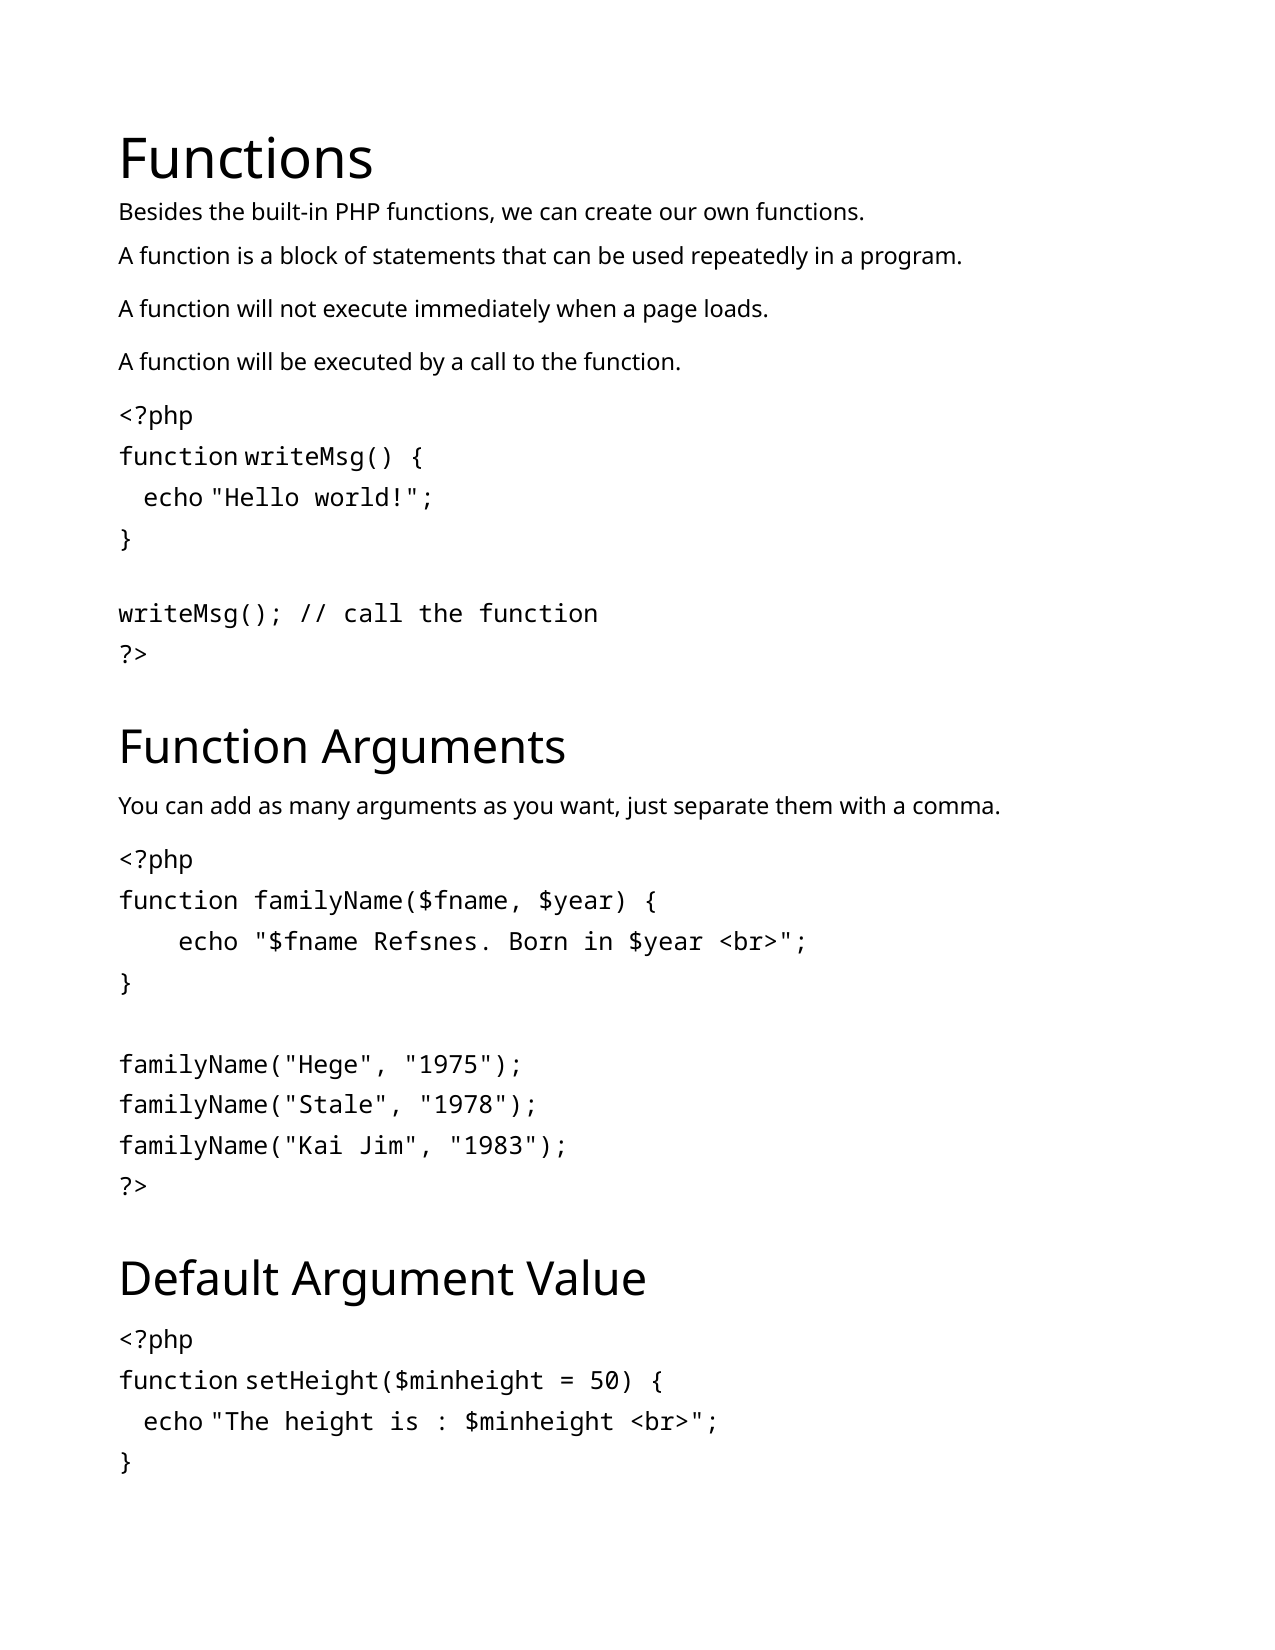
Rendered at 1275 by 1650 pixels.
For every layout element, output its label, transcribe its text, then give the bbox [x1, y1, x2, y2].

text A function will be executed by a call to the function. [118, 345, 1157, 377]
text <?php function setHeight($minheight = 50) { echo "The height is : $minheight <br>"; } [118, 1321, 1157, 1512]
subtitle Function Arguments [118, 713, 1157, 777]
text <?php function familyName($fname, $year) { echo "$fname Refsnes. Born in $year <br>"; } familyName("Hege", "1975"); familyName("Stale", "1978"); familyName("Kai Jim", "1983"); ?> [118, 842, 1157, 1203]
text A function is a block of statements that can be used repeatedly in a program. [118, 239, 1157, 271]
subtitle Functions Besides the built-in PHP functions, we can create our own functions. [118, 118, 1157, 227]
text You can add as many arguments as you want, just separate them with a comma. [118, 789, 1157, 821]
text <?php function writeMsg() { echo "Hello world!"; } writeMsg(); // call the function ?> [118, 398, 1157, 671]
text A function will not execute immediately when a page loads. [118, 292, 1157, 324]
subtitle Default Argument Value [118, 1245, 1157, 1309]
